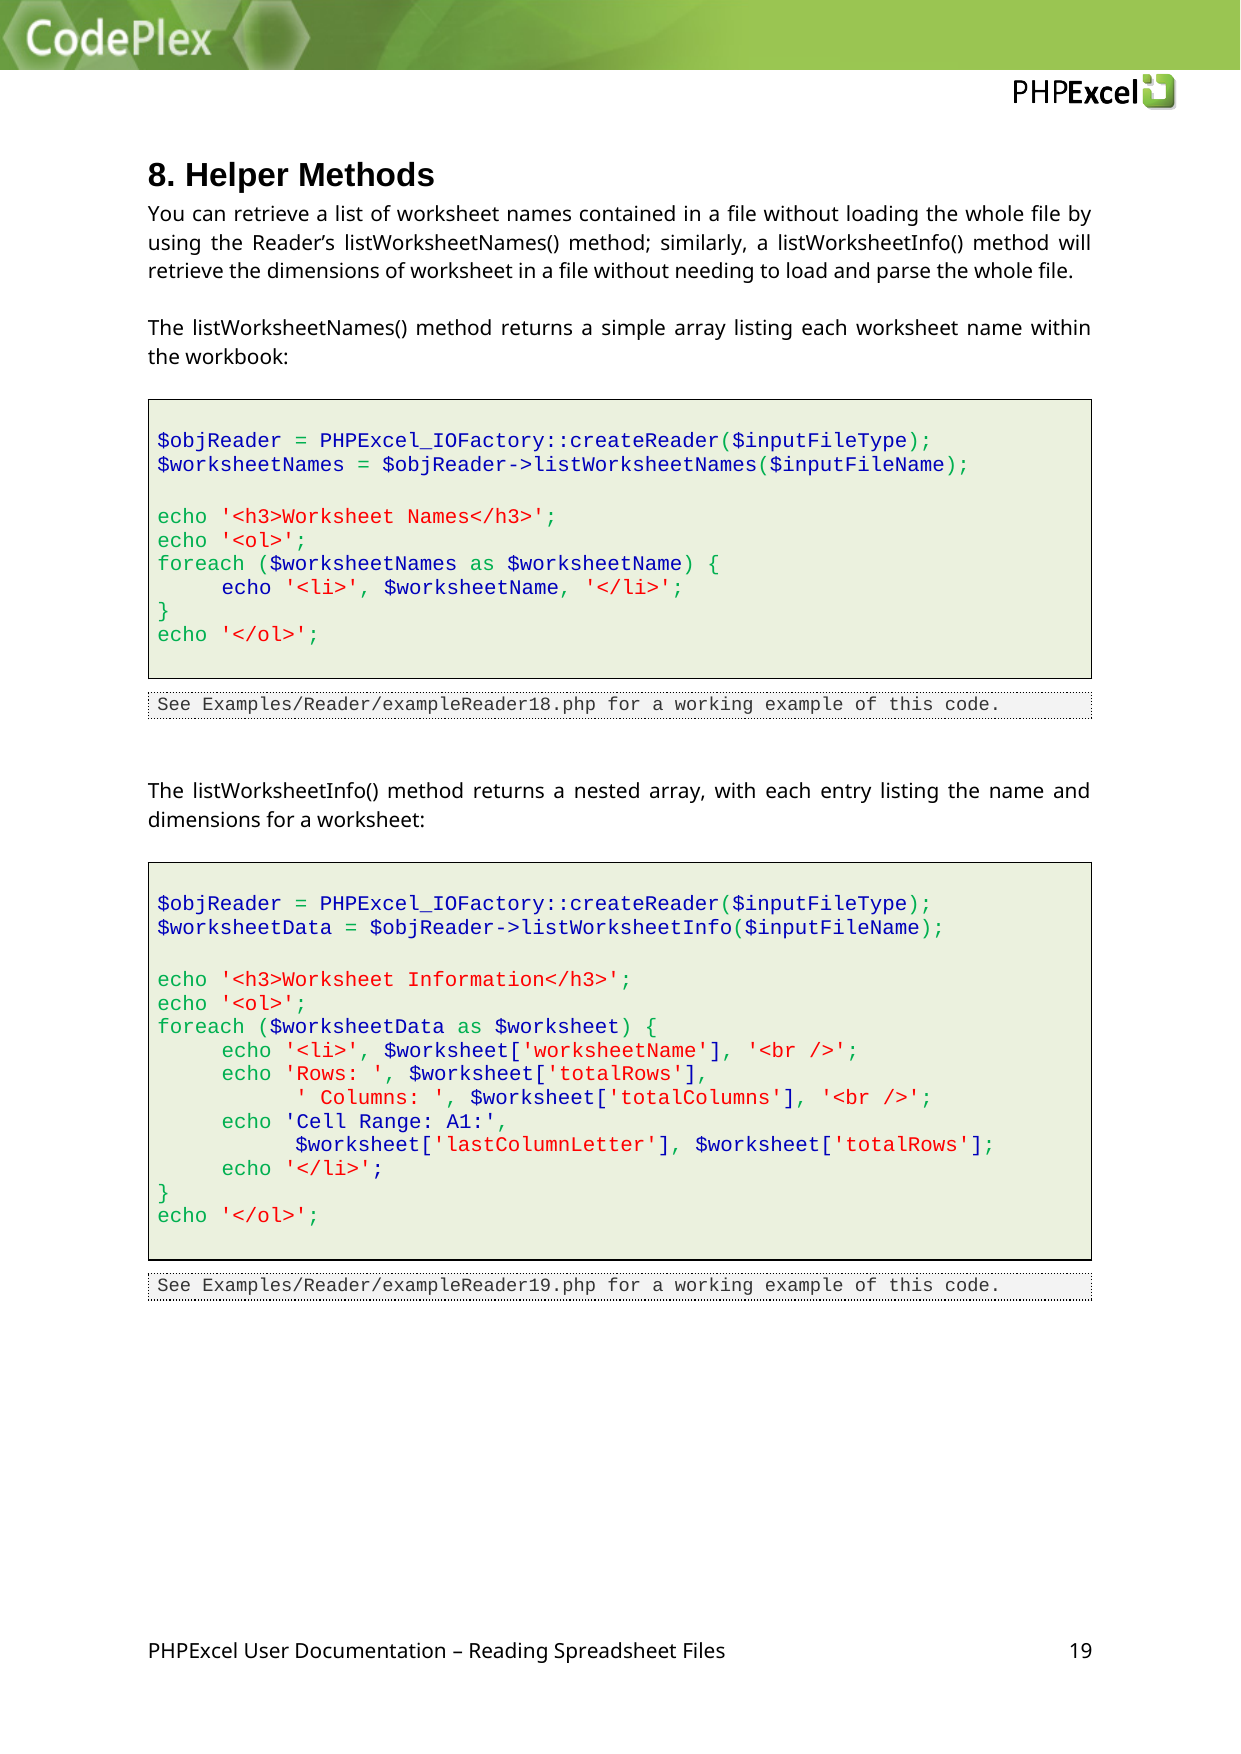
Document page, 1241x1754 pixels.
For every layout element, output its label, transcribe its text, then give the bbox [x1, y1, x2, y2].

text echo '</ol>'; [149, 621, 1091, 645]
text echo 'Cell Range: A1:', [149, 1108, 1091, 1131]
text $worksheetData = $objReader->listWorksheetInfo($inputFileName); [149, 914, 1091, 937]
text $objReader = PHPExcel_IOFactory::createReader($inputFileType); [149, 427, 1091, 451]
text echo 'Rows: ', $worksheet['totalRows'], [149, 1060, 1091, 1084]
text See Examples/Reader/exampleReader18.php for a working example of this code. [148, 692, 1092, 719]
text The listWorksheetNames() method returns a simple array listing each worksheet name within the workbook: [148, 313, 1092, 370]
text echo '<h3>Worksheet Names</h3>'; [149, 503, 1091, 526]
text The listWorksheetInfo() method returns a nested array, with each entry listing the name and dimensions for a worksheet: [148, 776, 1092, 833]
text See Examples/Reader/exampleReader19.php for a working example of this code. [148, 1273, 1092, 1301]
text foreach ($worksheetNames as $worksheetName) { [149, 550, 1091, 574]
text $objReader = PHPExcel_IOFactory::createReader($inputFileType); [149, 890, 1091, 914]
text $worksheet['lastColumnLetter'], $worksheet['totalRows']; [149, 1131, 1091, 1155]
text foreach ($worksheetData as $worksheet) { [149, 1013, 1091, 1037]
subtitle Helper Methods [148, 155, 1092, 193]
text You can retrieve a list of worksheet names contained in a file without loading the whole file by using the Reader’s listWorksheetNames() method; similarly, a listWorksheetInfo() method will retrieve the dimensions of worksheet in a file without needing to load and parse the whole file. [148, 199, 1092, 285]
text echo '<h3>Worksheet Information</h3>'; [149, 966, 1091, 989]
text } [149, 1178, 1091, 1202]
text } [149, 597, 1091, 621]
text echo '</li>'; [149, 1155, 1091, 1178]
text echo '<ol>'; [149, 526, 1091, 550]
text echo '</ol>'; [149, 1202, 1091, 1226]
text echo '<ol>'; [149, 989, 1091, 1013]
text echo '<li>', $worksheet['worksheetName'], '<br />'; [149, 1037, 1091, 1060]
text ' Columns: ', $worksheet['totalColumns'], '<br />'; [149, 1084, 1091, 1108]
text echo '<li>', $worksheetName, '</li>'; [149, 574, 1091, 597]
text $worksheetNames = $objReader->listWorksheetNames($inputFileName); [149, 451, 1091, 474]
